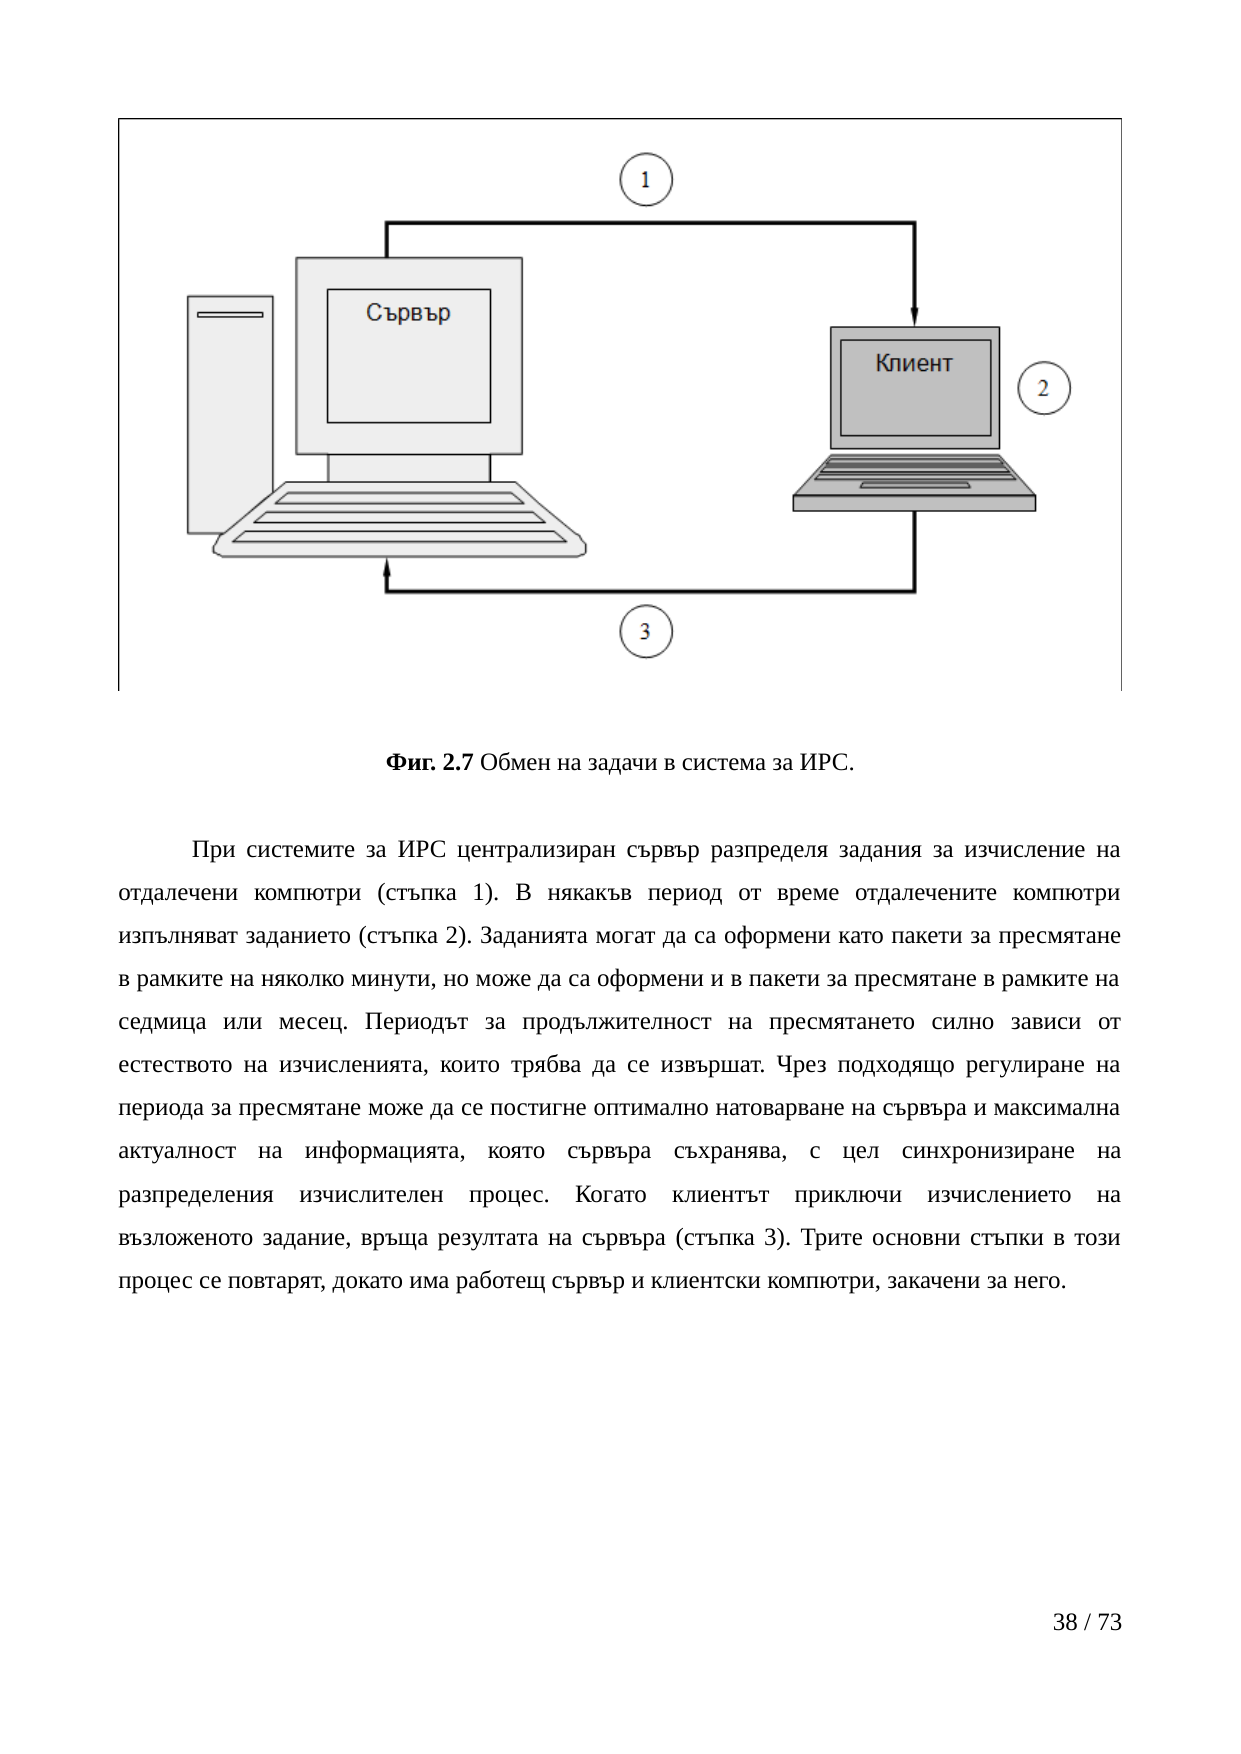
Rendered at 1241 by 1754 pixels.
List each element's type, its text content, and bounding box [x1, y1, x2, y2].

text При системите за ИРС централизиран сървър разпределя задания за изчисление на отдалечени компютри (стъпка 1). В някакъв период от време отдалечените компютри изпълняват заданието (стъпка 2). Заданията могат да са оформени като пакети за пресмятане в рамките на няколко минути, но може да са оформени и в пакети за пресмятане в рамките на седмица или месец. Периодът за продължителност на пресмятането силно зависи от естеството на изчисленията, които трябва да се извършат. Чрез подходящо регулиране на периода за пресмятане може да се постигне оптимално натоварване на сървъра и максимална актуалност на информацията, която сървъра съхранява, с цел синхронизиране на разпределения изчислителен процес. Когато клиентът приключи изчислението на възложеното задание, връща резултата на сървъра (стъпка 3). Трите основни стъпки в този процес се повтарят, докато има работещ сървър и клиентски компютри, закачени за него. [118, 834, 1122, 1294]
text Фиг. 2.7 Обмен на задачи в система за ИРС. [118, 747, 1122, 776]
